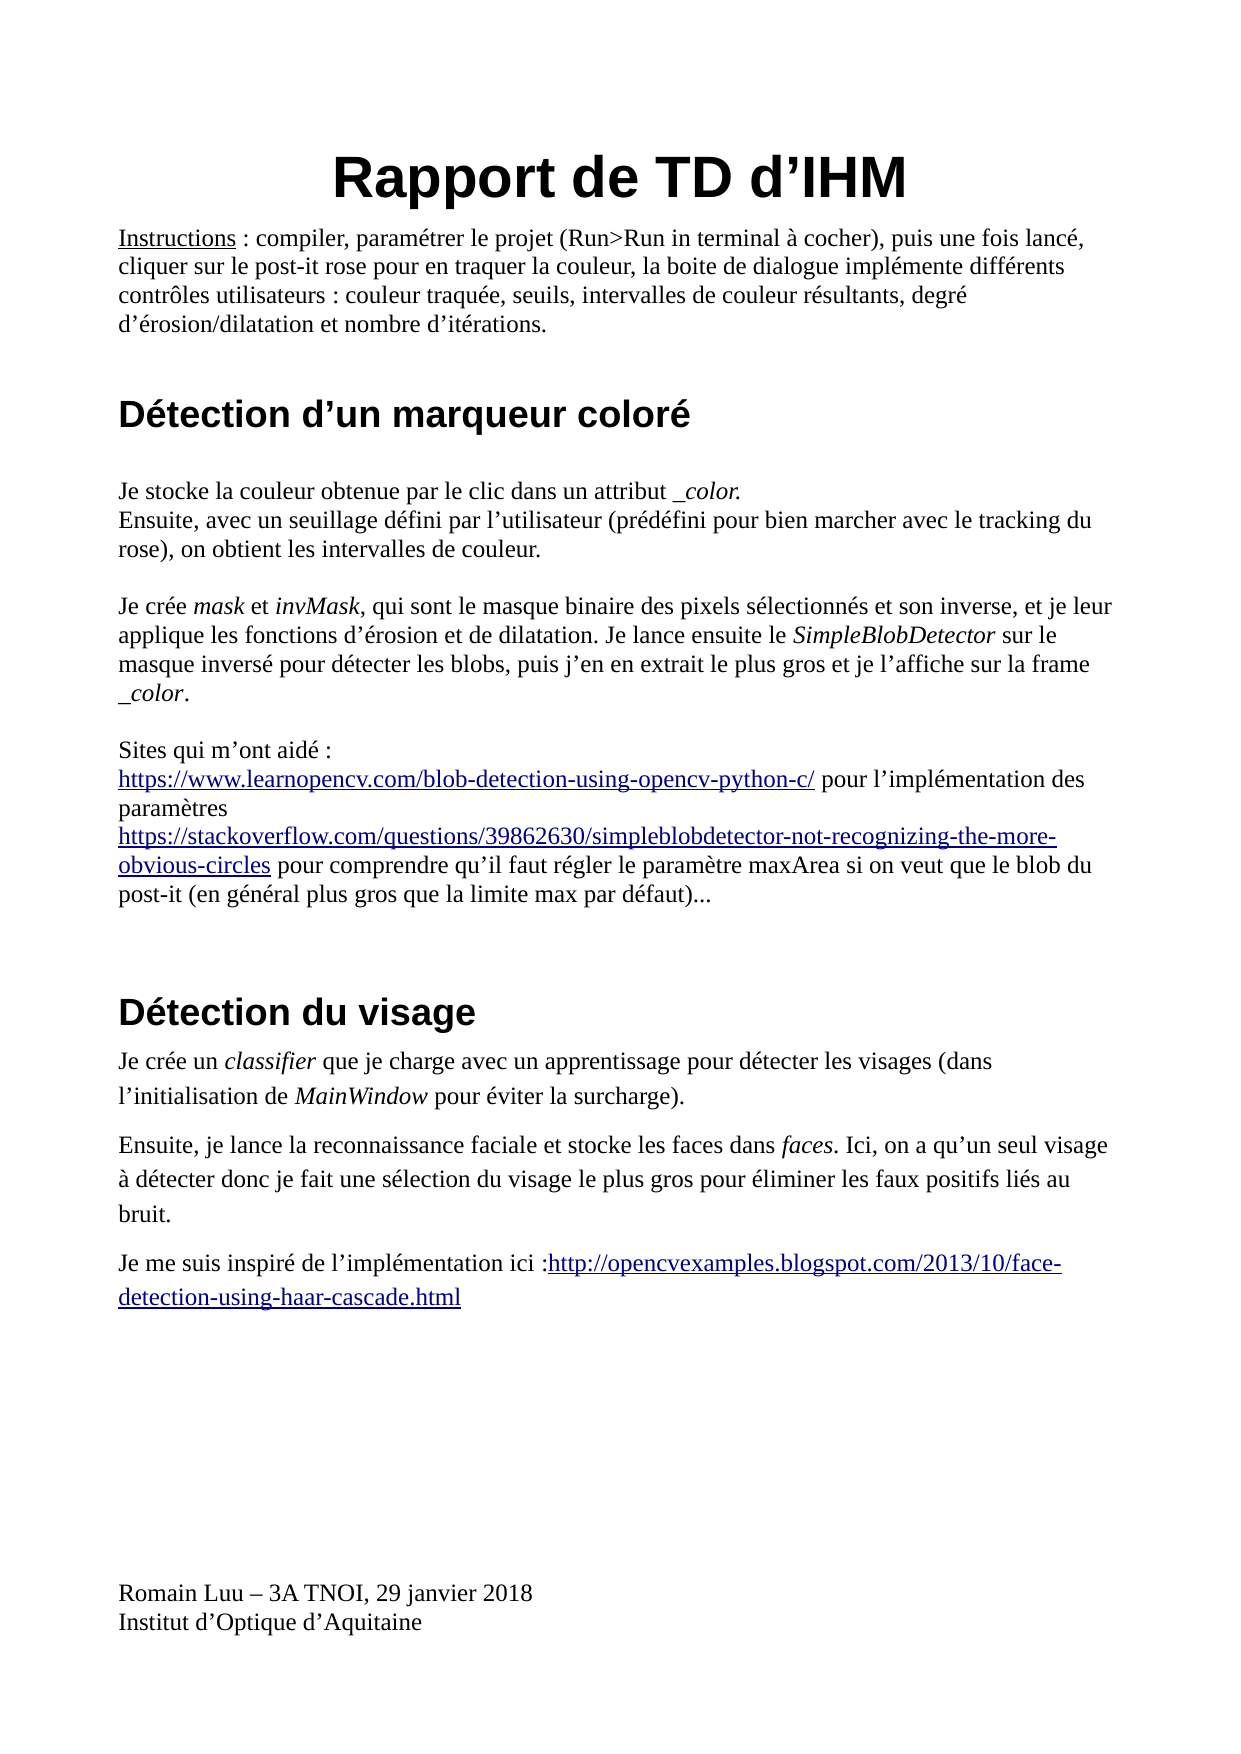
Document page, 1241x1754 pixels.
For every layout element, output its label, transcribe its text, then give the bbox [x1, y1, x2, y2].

text Ensuite, je lance la reconnaissance faciale et stocke les faces dans faces. Ici, on a qu’un seul visage à détecter donc je fait une sélection du visage le plus gros pour éliminer les faux positifs liés au bruit. [118, 1130, 1122, 1227]
text Je me suis inspiré de l’implémentation ici :http://opencvexamples.blogspot.com/2013/10/face-detection-using-haar-cascade.html [118, 1248, 1122, 1311]
text Je crée mask et invMask, qui sont le masque binaire des pixels sélectionnés et son inverse, et je leur applique les fonctions d’érosion et de dilatation. Je lance ensuite le SimpleBlobDetector sur le masque inversé pour détecter les blobs, puis j’en en extrait le plus gros et je l’affiche sur la frame _color. [118, 591, 1122, 706]
text Je crée un classifier que je charge avec un apprentissage pour détecter les visages (dans l’initialisation de MainWindow pour éviter la surcharge). [118, 1046, 1122, 1109]
title Rapport de TD d’IHM [118, 143, 1122, 210]
text Je stocke la couleur obtenue par le clic dans un attribut _color. [118, 476, 1122, 505]
subtitle Détection d’un marqueur coloré [118, 391, 1122, 435]
text Instructions : compiler, paramétrer le projet (Run>Run in terminal à cocher), puis une fois lancé, cliquer sur le post-it rose pour en traquer la couleur, la boite de dialogue implémente différents contrôles utilisateurs : couleur traquée, seuils, intervalles de couleur résultants, degré d’érosion/dilatation et nombre d’itérations. [118, 223, 1122, 338]
text Sites qui m’ont aidé : [118, 735, 1122, 764]
text https://stackoverflow.com/questions/39862630/simpleblobdetector-not-recognizing-the-more-obvious-circles pour comprendre qu’il faut régler le paramètre maxArea si on veut que le blob du post-it (en général plus gros que la limite max par défaut)... [118, 821, 1122, 908]
text https://www.learnopencv.com/blob-detection-using-opencv-python-c/ pour l’implémentation des paramètres [118, 764, 1122, 821]
text Ensuite, avec un seuillage défini par l’utilisateur (prédéfini pour bien marcher avec le tracking du rose), on obtient les intervalles de couleur. [118, 505, 1122, 563]
subtitle Détection du visage [118, 990, 1122, 1034]
